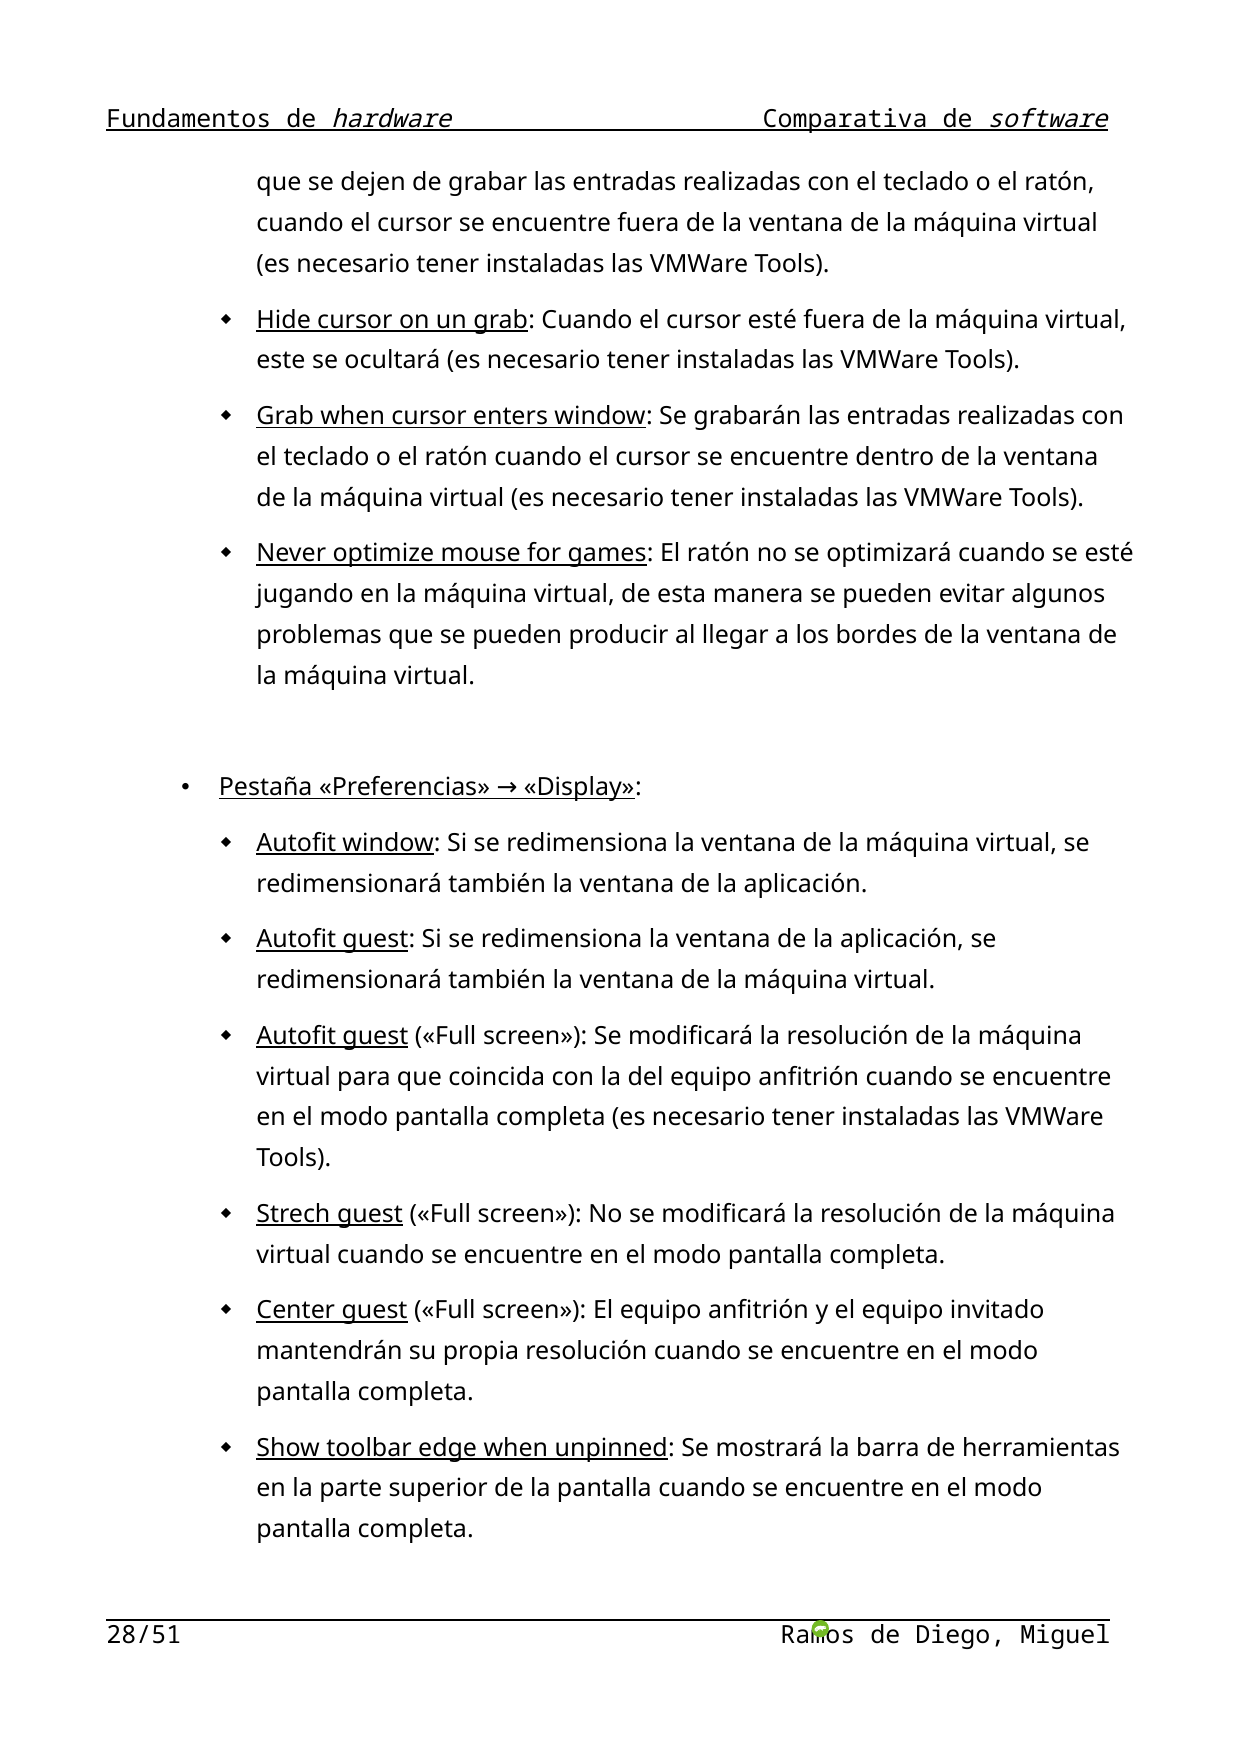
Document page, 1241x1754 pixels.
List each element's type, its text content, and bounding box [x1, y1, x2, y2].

list que se dejen de grabar las entradas realizadas con el teclado o el ratón, cuando el cursor se encuentre fuera de la ventana de la máquina virtual (es necesario tener instaladas las VMWare Tools). [219, 164, 1134, 280]
list Show toolbar edge when unpinned: Se mostrará la barra de herramientas en la parte superior de la pantalla cuando se encuentre en el modo pantalla completa. [219, 1429, 1134, 1545]
list Autofit guest («Full screen»): Se modificará la resolución de la máquina virtual para que coincida con la del equipo anfitrión cuando se encuentre en el modo pantalla completa (es necesario tener instaladas las VMWare Tools). [219, 1017, 1134, 1174]
list Strech guest («Full screen»): No se modificará la resolución de la máquina virtual cuando se encuentre en el modo pantalla completa. [219, 1195, 1134, 1270]
list Pestaña «Preferencias» → «Display»: [181, 769, 1134, 803]
list Autofit guest: Si se redimensiona la ventana de la aplicación, se redimensionará también la ventana de la máquina virtual. [219, 921, 1134, 996]
list Grab when cursor enters window: Se grabarán las entradas realizadas con el teclado o el ratón cuando el cursor se encuentre dentro de la ventana de la máquina virtual (es necesario tener instaladas las VMWare Tools). [219, 398, 1134, 513]
list Hide cursor on un grab: Cuando el cursor esté fuera de la máquina virtual, este se ocultará (es necesario tener instaladas las VMWare Tools). [219, 301, 1134, 376]
list Never optimize mouse for games: El ratón no se optimizará cuando se esté jugando en la máquina virtual, de esta manera se pueden evitar algunos problemas que se pueden producir al llegar a los bordes de la ventana de la máquina virtual. [219, 535, 1134, 692]
list Center guest («Full screen»): El equipo anfitrión y el equipo invitado mantendrán su propia resolución cuando se encuentre en el modo pantalla completa. [219, 1292, 1134, 1408]
list Autofit window: Si se redimensiona la ventana de la máquina virtual, se redimensionará también la ventana de la aplicación. [219, 824, 1134, 899]
